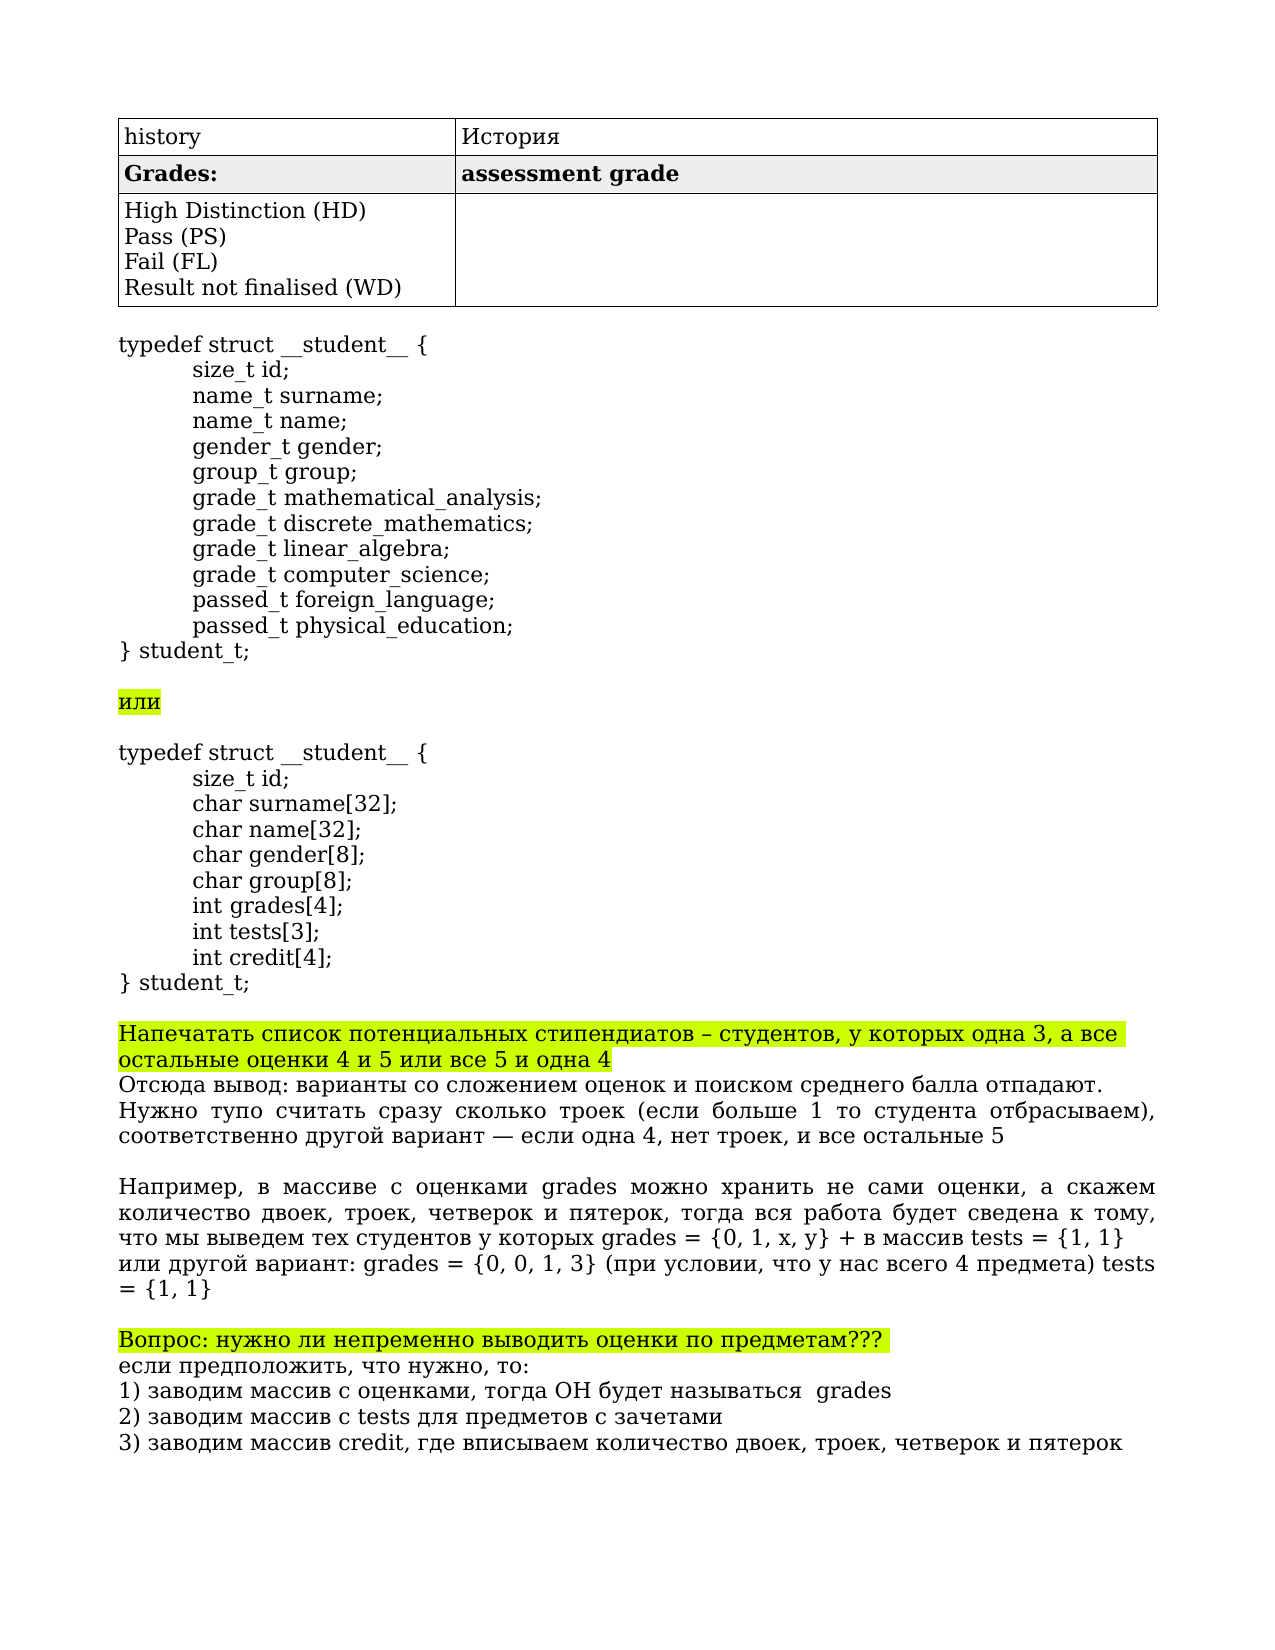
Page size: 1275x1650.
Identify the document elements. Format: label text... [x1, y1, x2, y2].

text int credit[4]; [118, 945, 1157, 970]
text grade_t linear_algebra; [118, 536, 1157, 562]
text char gender[8]; [118, 842, 1157, 868]
table_cell assessment grade [456, 156, 1157, 192]
text char surname[32]; [118, 791, 1157, 817]
text Отсюда вывод: варианты со сложением оценок и поиском среднего балла отпадают. [118, 1072, 1157, 1098]
text 2) заводим массив с tests для предметов с зачетами [118, 1404, 1157, 1429]
text если предположить, что нужно, то: [118, 1353, 1157, 1378]
table_cell High Distinction (HD) Pass (PS) Fail (FL) Result not finalised (WD) [119, 194, 455, 306]
text int grades[4]; [118, 893, 1157, 919]
table_cell [456, 194, 1157, 306]
text 3) заводим массив credit, где вписываем количество двоек, троек, четверок и пятерок [118, 1429, 1157, 1455]
text name_t name; [118, 408, 1157, 434]
text char name[32]; [118, 817, 1157, 842]
text Напечатать список потенциальных стипендиатов – студентов, у которых одна 3, а все остальные оценки 4 и 5 или все 5 и одна 4 [118, 1021, 1157, 1072]
text или другой вариант: grades = {0, 0, 1, 3} (при условии, что у нас всего 4 предмета) tests = {1, 1} [118, 1251, 1157, 1302]
table_cell История [456, 119, 1157, 155]
text grade_t discrete_mathematics; [118, 511, 1157, 536]
text int tests[3]; [118, 919, 1157, 945]
text char group[8]; [118, 868, 1157, 893]
text size_t id; [118, 357, 1157, 383]
text group_t group; [118, 459, 1157, 485]
text grade_t computer_science; [118, 562, 1157, 587]
text Например, в массиве с оценками grades можно хранить не сами оценки, а скажем количество двоек, троек, четверок и пятерок, тогда вся работа будет сведена к тому, что мы выведем тех студентов у которых grades = {0, 1, x, y} + в массив tests = {1, 1} [118, 1174, 1157, 1251]
text или [118, 689, 1157, 715]
text Вопрос: нужно ли непременно выводить оценки по предметам??? [118, 1327, 1157, 1353]
text typedef struct __student__ { [118, 740, 1157, 766]
text grade_t mathematical_analysis; [118, 485, 1157, 511]
text passed_t foreign_language; [118, 587, 1157, 613]
text } student_t; [118, 970, 1157, 996]
text } student_t; [118, 638, 1157, 664]
text name_t surname; [118, 383, 1157, 408]
text gender_t gender; [118, 434, 1157, 459]
text size_t id; [118, 766, 1157, 791]
text 1) заводим массив с оценками, тогда ОН будет называться grades [118, 1378, 1157, 1404]
text Нужно тупо считать сразу сколько троек (если больше 1 то студента отбрасываем), соответственно другой вариант — если одна 4, нет троек, и все остальные 5 [118, 1098, 1157, 1149]
table_cell history [119, 119, 455, 155]
text passed_t physical_education; [118, 613, 1157, 638]
text typedef struct __student__ { [118, 332, 1157, 357]
table_cell Grades: [119, 156, 455, 192]
